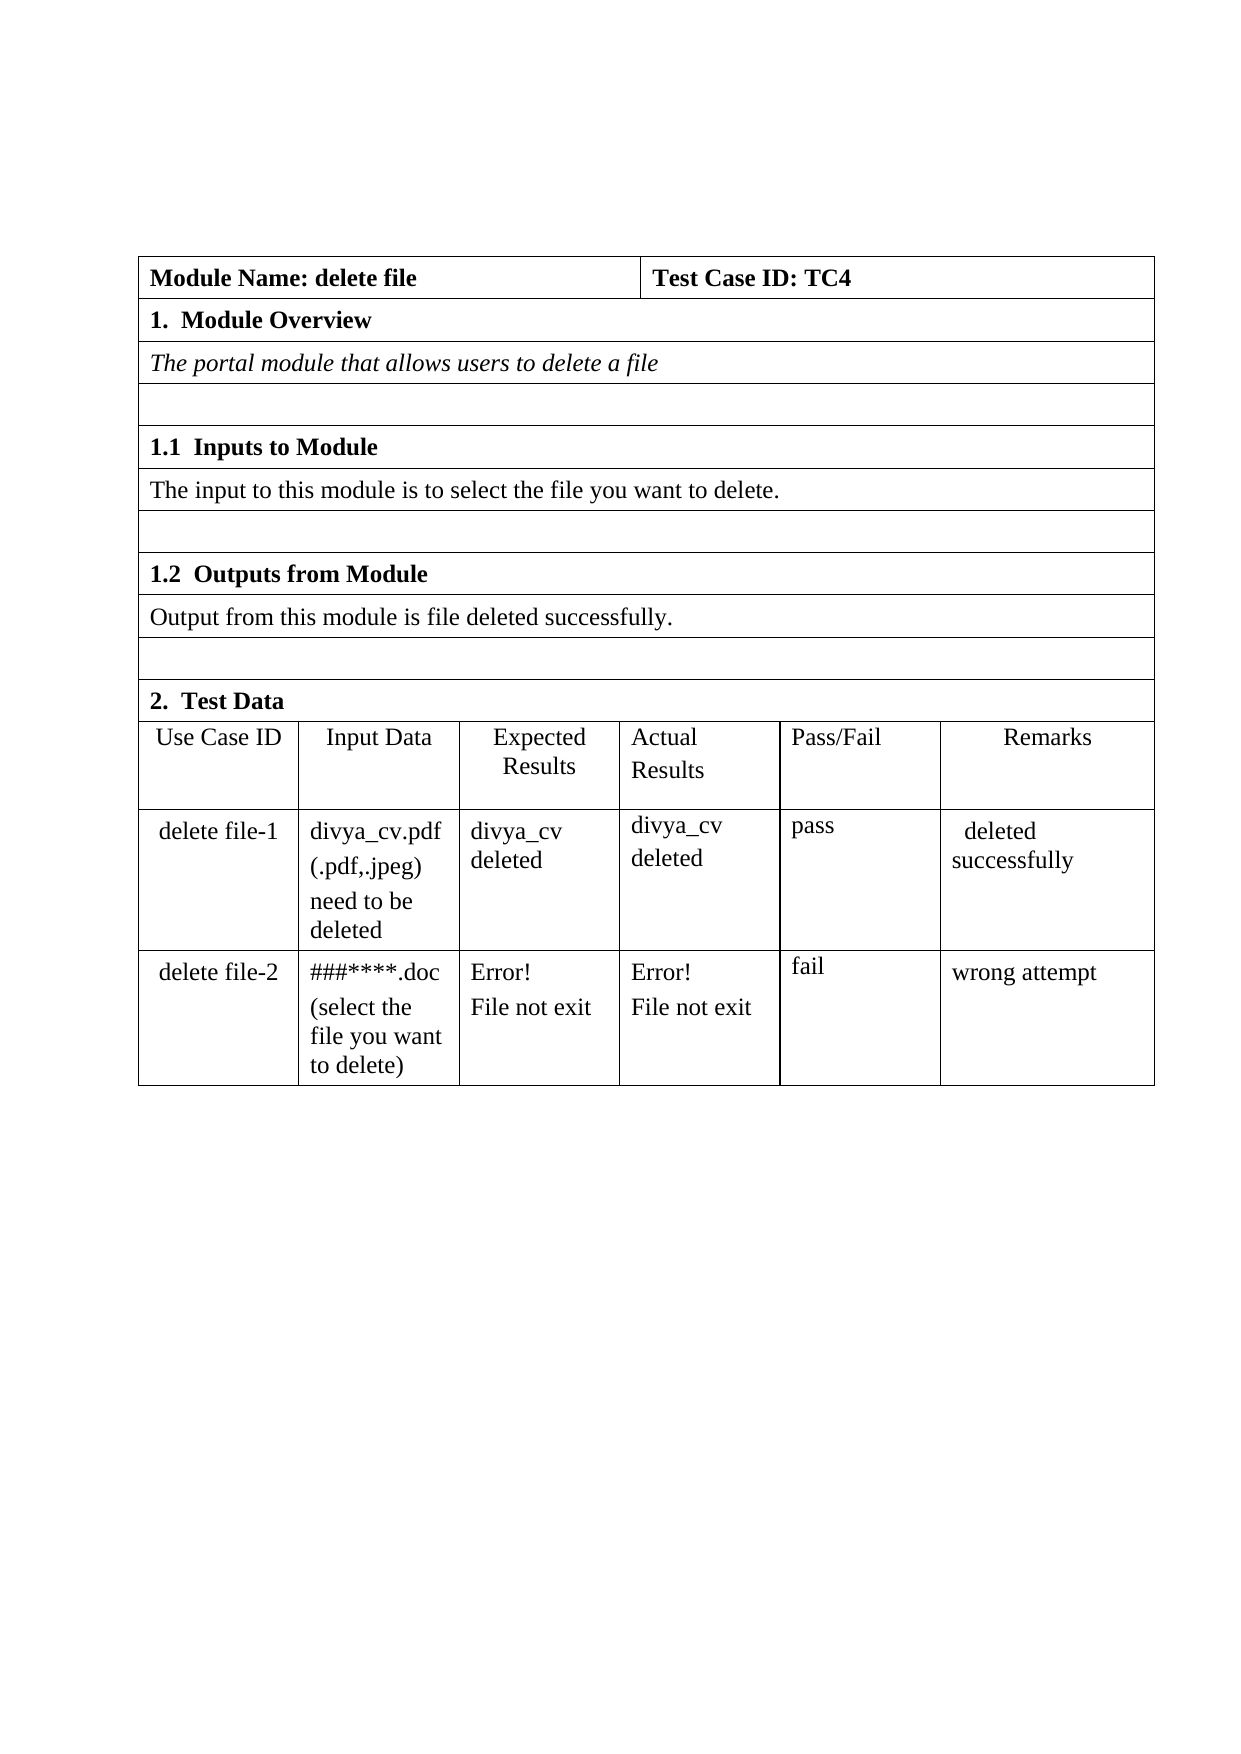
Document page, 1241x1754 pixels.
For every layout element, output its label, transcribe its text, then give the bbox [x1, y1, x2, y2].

table_cell wrong attempt [941, 951, 1154, 1085]
table_cell divya_cv deleted [620, 810, 779, 950]
table_cell The portal module that allows users to delete a file [139, 342, 1154, 383]
table_cell 1.1 Inputs to Module [139, 426, 1154, 467]
table_cell 1. Module Overview [139, 299, 1154, 341]
table_cell delete file-1 [139, 810, 298, 950]
table_cell Actual Results [620, 722, 779, 809]
table_cell 2. Test Data [139, 680, 1154, 721]
table_cell Pass/Fail [781, 722, 940, 809]
table_header Module Name: delete file [139, 257, 640, 298]
table_cell 1.2 Outputs from Module [139, 553, 1154, 594]
table_cell Error! File not exit [460, 951, 619, 1085]
table_cell Expected Results [460, 722, 619, 809]
table_cell ###****.doc (select the file you want to delete) [299, 951, 459, 1085]
table_cell [139, 384, 1154, 425]
table_cell deleted successfully [941, 810, 1154, 950]
table_cell Input Data [299, 722, 459, 809]
table_cell delete file-2 [139, 951, 298, 1085]
table_cell Remarks [941, 722, 1154, 809]
table_cell Output from this module is file deleted successfully. [139, 595, 1154, 637]
table_cell fail [781, 951, 940, 1085]
table_cell [139, 511, 1154, 552]
table_cell pass [781, 810, 940, 950]
table_cell [139, 638, 1154, 679]
table_cell Use Case ID [139, 722, 298, 809]
table_cell Error! File not exit [620, 951, 779, 1085]
table_cell divya_cv.pdf (.pdf,.jpeg) need to be deleted [299, 810, 459, 950]
table_header Test Case ID: TC4 [641, 257, 1154, 298]
table_cell The input to this module is to select the file you want to delete. [139, 469, 1154, 510]
table_cell divya_cv deleted [460, 810, 619, 950]
